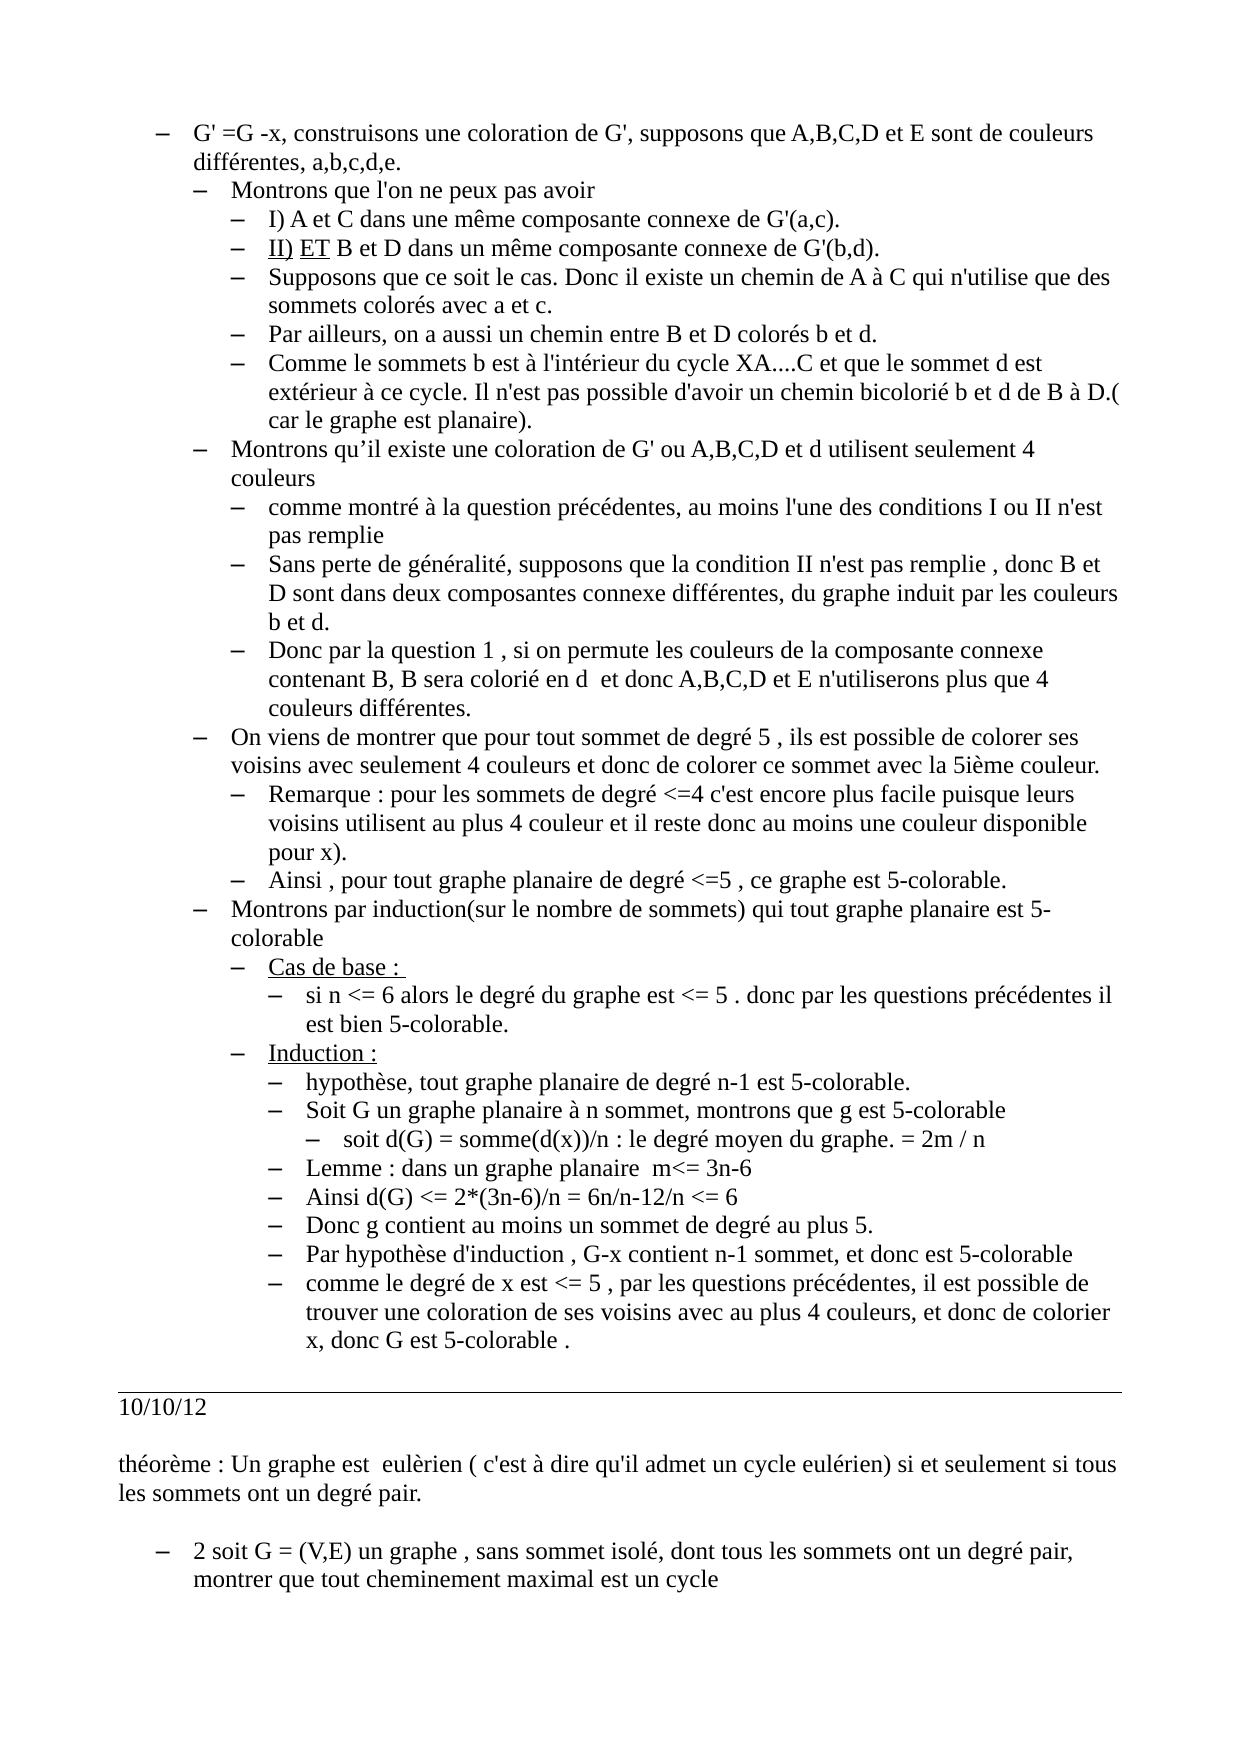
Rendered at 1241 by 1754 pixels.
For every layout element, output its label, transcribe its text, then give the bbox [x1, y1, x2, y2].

text théorème : Un graphe est eulèrien ( c'est à dire qu'il admet un cycle eulérien) si et seulement si tous les sommets ont un degré pair. [118, 1449, 1122, 1507]
list Remarque : pour les sommets de degré <=4 c'est encore plus facile puisque leurs voisins utilisent au plus 4 couleur et il reste donc au moins une couleur disponible pour x). [231, 779, 1122, 866]
list Montrons qu’il existe une coloration de G' ou A,B,C,D et d utilisent seulement 4 couleurs [193, 434, 1122, 492]
list comme montré à la question précédentes, au moins l'une des conditions I ou II n'est pas remplie [231, 492, 1122, 549]
list Sans perte de généralité, supposons que la condition II n'est pas remplie , donc B et D sont dans deux composantes connexe différentes, du graphe induit par les couleurs b et d. [231, 549, 1122, 636]
list si n <= 6 alors le degré du graphe est <= 5 . donc par les questions précédentes il est bien 5-colorable. [268, 981, 1122, 1038]
list Lemme : dans un graphe planaire m<= 3n-6 [268, 1153, 1122, 1182]
list Par hypothèse d'induction , G-x contient n-1 sommet, et donc est 5-colorable [268, 1239, 1122, 1268]
list II) ET B et D dans un même composante connexe de G'(b,d). [231, 233, 1122, 262]
list Ainsi , pour tout graphe planaire de degré <=5 , ce graphe est 5-colorable. [231, 866, 1122, 894]
list 2 soit G = (V,E) un graphe , sans sommet isolé, dont tous les sommets ont un degré pair, montrer que tout cheminement maximal est un cycle [156, 1536, 1122, 1593]
list I) A et C dans une même composante connexe de G'(a,c). [231, 204, 1122, 233]
list Donc g contient au moins un sommet de degré au plus 5. [268, 1211, 1122, 1239]
list Cas de base : [231, 952, 1122, 981]
list Soit G un graphe planaire à n sommet, montrons que g est 5-colorable [268, 1096, 1122, 1124]
list G' =G -x, construisons une coloration de G', supposons que A,B,C,D et E sont de couleurs différentes, a,b,c,d,e. [156, 118, 1122, 176]
list Supposons que ce soit le cas. Donc il existe un chemin de A à C qui n'utilise que des sommets colorés avec a et c. [231, 262, 1122, 319]
list Montrons par induction(sur le nombre de sommets) qui tout graphe planaire est 5-colorable [193, 894, 1122, 952]
list Par ailleurs, on a aussi un chemin entre B et D colorés b et d. [231, 319, 1122, 348]
list Comme le sommets b est à l'intérieur du cycle XA....C et que le sommet d est extérieur à ce cycle. Il n'est pas possible d'avoir un chemin bicolorié b et d de B à D.( car le graphe est planaire). [231, 348, 1122, 434]
list hypothèse, tout graphe planaire de degré n-1 est 5-colorable. [268, 1067, 1122, 1096]
list Ainsi d(G) <= 2*(3n-6)/n = 6n/n-12/n <= 6 [268, 1182, 1122, 1211]
text 10/10/12 [118, 1393, 1122, 1421]
list Donc par la question 1 , si on permute les couleurs de la composante connexe contenant B, B sera colorié en d et donc A,B,C,D et E n'utiliserons plus que 4 couleurs différentes. [231, 636, 1122, 722]
list Montrons que l'on ne peux pas avoir [193, 176, 1122, 204]
list soit d(G) = somme(d(x))/n : le degré moyen du graphe. = 2m / n [306, 1124, 1122, 1153]
list Induction : [231, 1038, 1122, 1067]
list On viens de montrer que pour tout sommet de degré 5 , ils est possible de colorer ses voisins avec seulement 4 couleurs et donc de colorer ce sommet avec la 5ième couleur. [193, 722, 1122, 779]
list comme le degré de x est <= 5 , par les questions précédentes, il est possible de trouver une coloration de ses voisins avec au plus 4 couleurs, et donc de colorier x, donc G est 5-colorable . [268, 1268, 1122, 1354]
